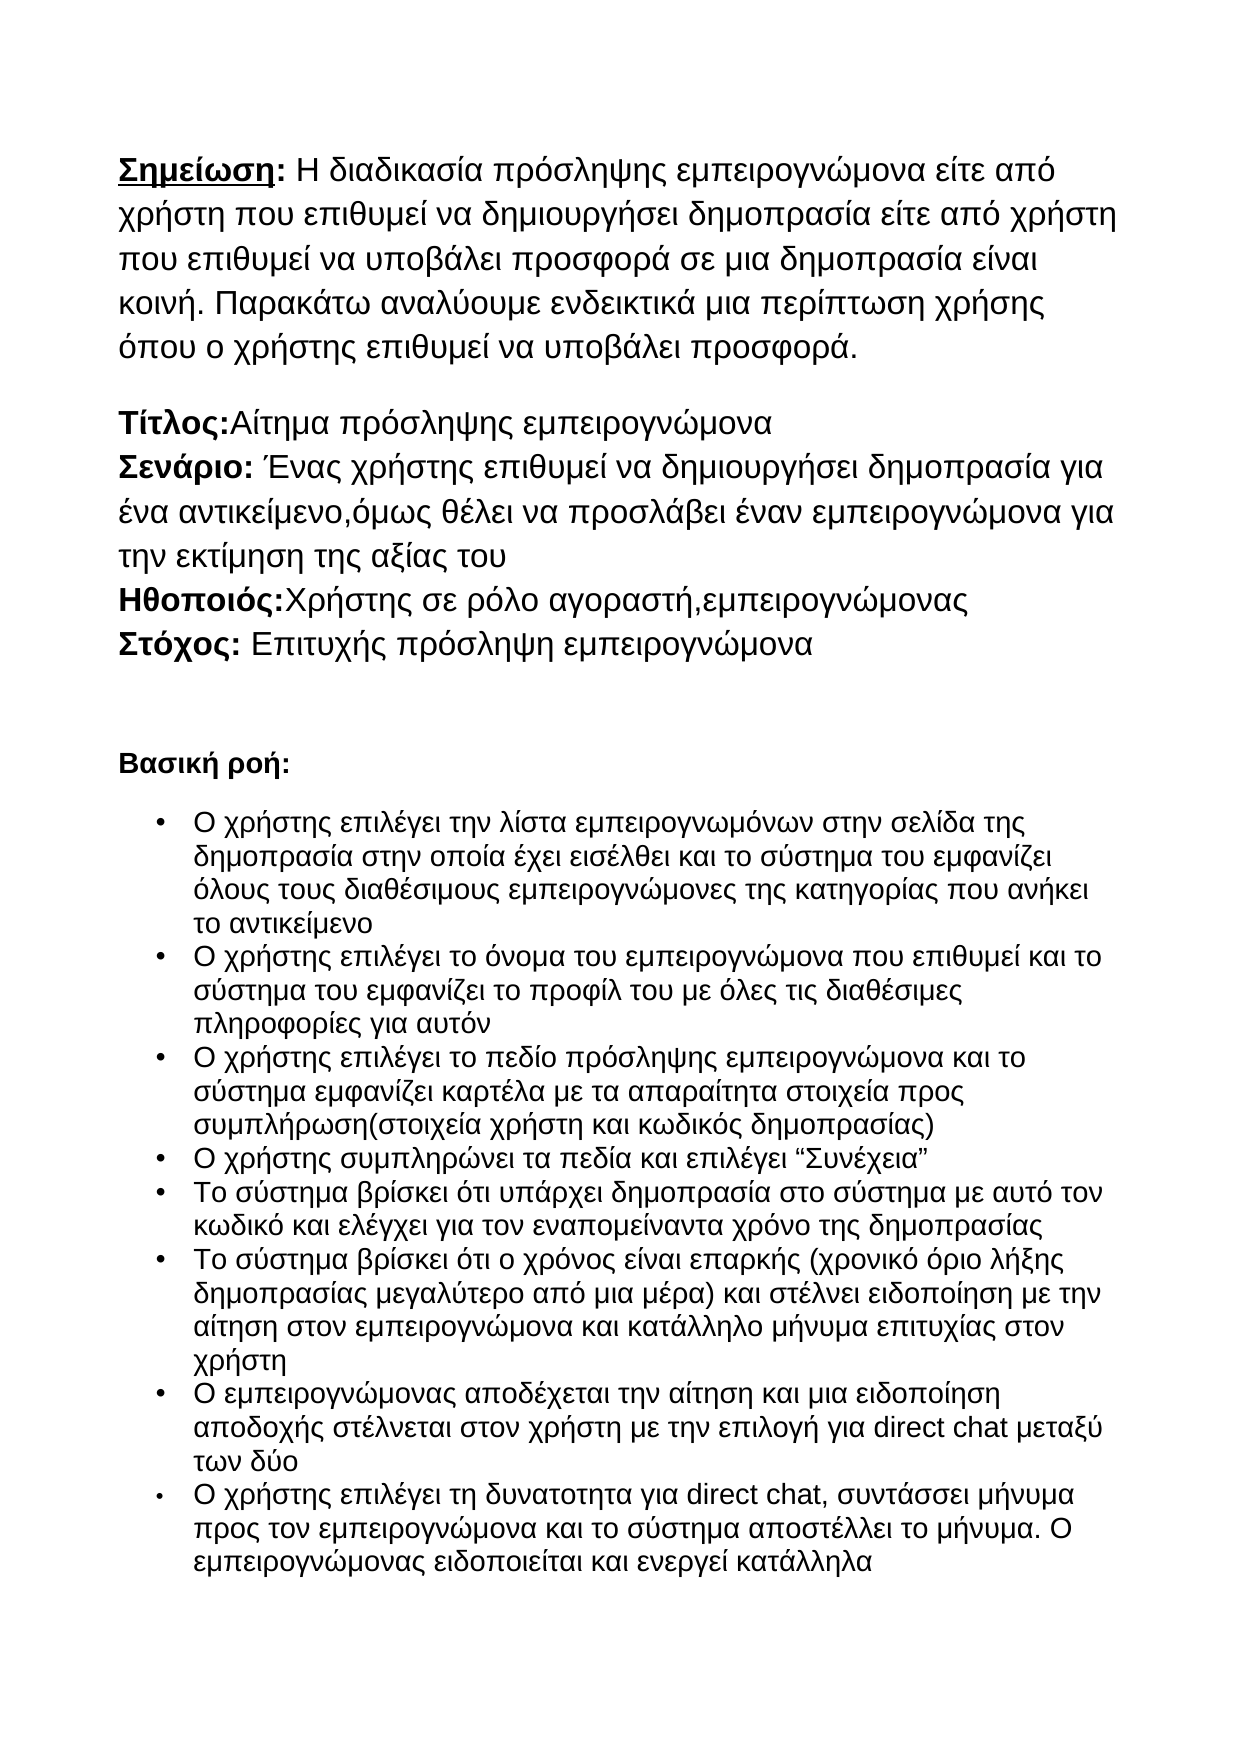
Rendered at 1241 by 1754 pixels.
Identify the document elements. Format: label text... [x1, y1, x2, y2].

text Βασική ροή: [118, 746, 1122, 780]
text Σενάριο: Ένας χρήστης επιθυμεί να δημιουργήσει δημοπρασία για ένα αντικείμενο,όμως θέλει να προσλάβει έναν εμπειρογνώμονα για την εκτίμηση της αξίας του [118, 447, 1122, 574]
list Ο εμπειρογνώμονας αποδέχεται την αίτηση και μια ειδοποίηση αποδοχής στέλνεται στον χρήστη με την επιλογή για direct chat μεταξύ των δύο [156, 1376, 1122, 1477]
list Ο χρήστης επιλέγει το πεδίο πρόσληψης εμπειρογνώμονα και το σύστημα εμφανίζει καρτέλα με τα απαραίτητα στοιχεία προς συμπλήρωση(στοιχεία χρήστη και κωδικός δημοπρασίας) [156, 1040, 1122, 1141]
list Ο χρήστης επιλέγει τη δυνατοτητα για direct chat, συντάσσει μήνυμα προς τον εμπειρογνώμονα και το σύστημα αποστέλλει το μήνυμα. Ο εμπειρογνώμονας ειδοποιείται και ενεργεί κατάλληλα [156, 1477, 1122, 1578]
text Σημείωση: Η διαδικασία πρόσληψης εμπειρογνώμονα είτε από χρήστη που επιθυμεί να δημιουργήσει δημοπρασία είτε από χρήστη που επιθυμεί να υποβάλει προσφορά σε μια δημοπρασία είναι κοινή. Παρακάτω αναλύουμε ενδεικτικά μια περίπτωση χρήσης όπου ο χρήστης επιθυμεί να υποβάλει προσφορά. [118, 150, 1122, 365]
list Ο χρήστης επιλέγει το όνομα του εμπειρογνώμονα που επιθυμεί και το σύστημα του εμφανίζει το προφίλ του με όλες τις διαθέσιμες πληροφορίες για αυτόν [156, 939, 1122, 1040]
list Το σύστημα βρίσκει ότι υπάρχει δημοπρασία στο σύστημα με αυτό τον κωδικό και ελέγχει για τον εναπομείναντα χρόνο της δημοπρασίας [156, 1175, 1122, 1242]
text Ηθοποιός:Χρήστης σε ρόλο αγοραστή,εμπειρογνώμονας [118, 580, 1122, 618]
list Ο χρήστης επιλέγει την λίστα εμπειρογνωμόνων στην σελίδα της δημοπρασία στην οποία έχει εισέλθει και το σύστημα του εμφανίζει όλους τους διαθέσιμους εμπειρογνώμονες της κατηγορίας που ανήκει το αντικείμενο [156, 805, 1122, 939]
text Τίτλος:Αίτημα πρόσληψης εμπειρογνώμονα [118, 403, 1122, 442]
list Ο χρήστης συμπληρώνει τα πεδία και επιλέγει “Συνέχεια” [156, 1141, 1122, 1175]
text Στόχος: Επιτυχής πρόσληψη εμπειρογνώμονα [118, 624, 1122, 663]
list Το σύστημα βρίσκει ότι ο χρόνος είναι επαρκής (χρονικό όριο λήξης δημοπρασίας μεγαλύτερο από μια μέρα) και στέλνει ειδοποίηση με την αίτηση στον εμπειρογνώμονα και κατάλληλο μήνυμα επιτυχίας στον χρήστη [156, 1242, 1122, 1376]
